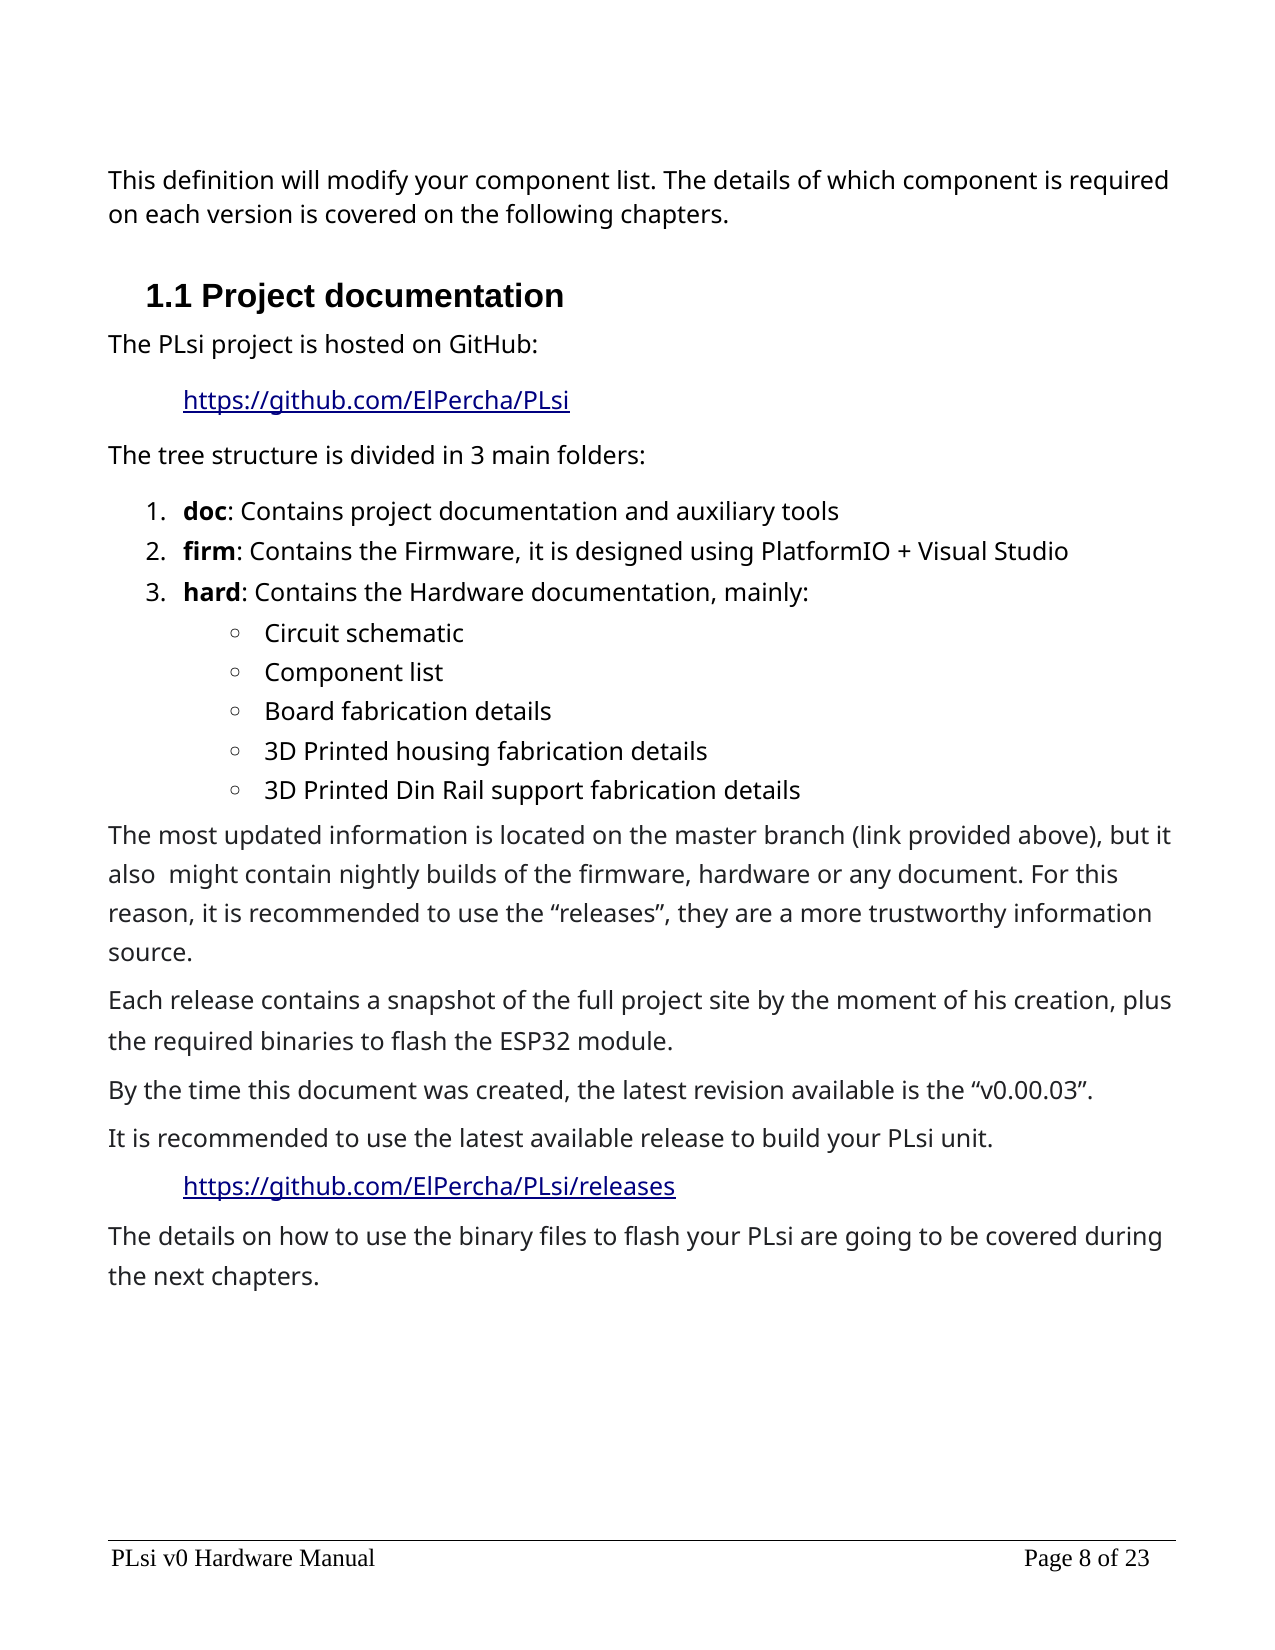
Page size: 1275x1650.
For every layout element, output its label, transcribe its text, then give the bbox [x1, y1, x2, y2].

text The details on how to use the binary files to flash your PLsi are going to be covered during the next chapters. [108, 1218, 1176, 1293]
text https://github.com/ElPercha/PLsi [108, 382, 1176, 416]
text It is recommended to use the latest available release to build your PLsi unit. [108, 1121, 1176, 1155]
list 3D Printed housing fabrication details [225, 733, 1176, 767]
text https://github.com/ElPercha/PLsi/releases [108, 1169, 1176, 1203]
list Circuit schematic [225, 616, 1176, 650]
list 3D Printed Din Rail support fabrication details [225, 772, 1176, 806]
text By the time this document was created, the latest revision available is the “v0.00.03”. [108, 1073, 1176, 1107]
list Board fabrication details [225, 694, 1176, 728]
text The most updated information is located on the master branch (link provided above), but it also might contain nightly builds of the firmware, hardware or any document. For this reason, it is recommended to use the “releases”, they are a more trustworthy information source. [108, 817, 1176, 969]
list firm: Contains the Firmware, it is designed using PlatformIO + Visual Studio [145, 534, 1176, 568]
text This definition will modify your component list. The details of which component is required on each version is covered on the following chapters. [108, 163, 1176, 231]
text The tree structure is divided in 3 main folders: [108, 438, 1176, 472]
text Each release contains a snapshot of the full project site by the moment of his creation, plus the required binaries to flash the ESP32 module. [108, 983, 1176, 1058]
list Component list [225, 655, 1176, 689]
subtitle 1.1 Project documentation [145, 276, 1176, 314]
list hard: Contains the Hardware documentation, mainly: [145, 575, 1176, 609]
list doc: Contains project documentation and auxiliary tools [145, 493, 1176, 527]
text The PLsi project is hosted on GitHub: [108, 327, 1176, 361]
